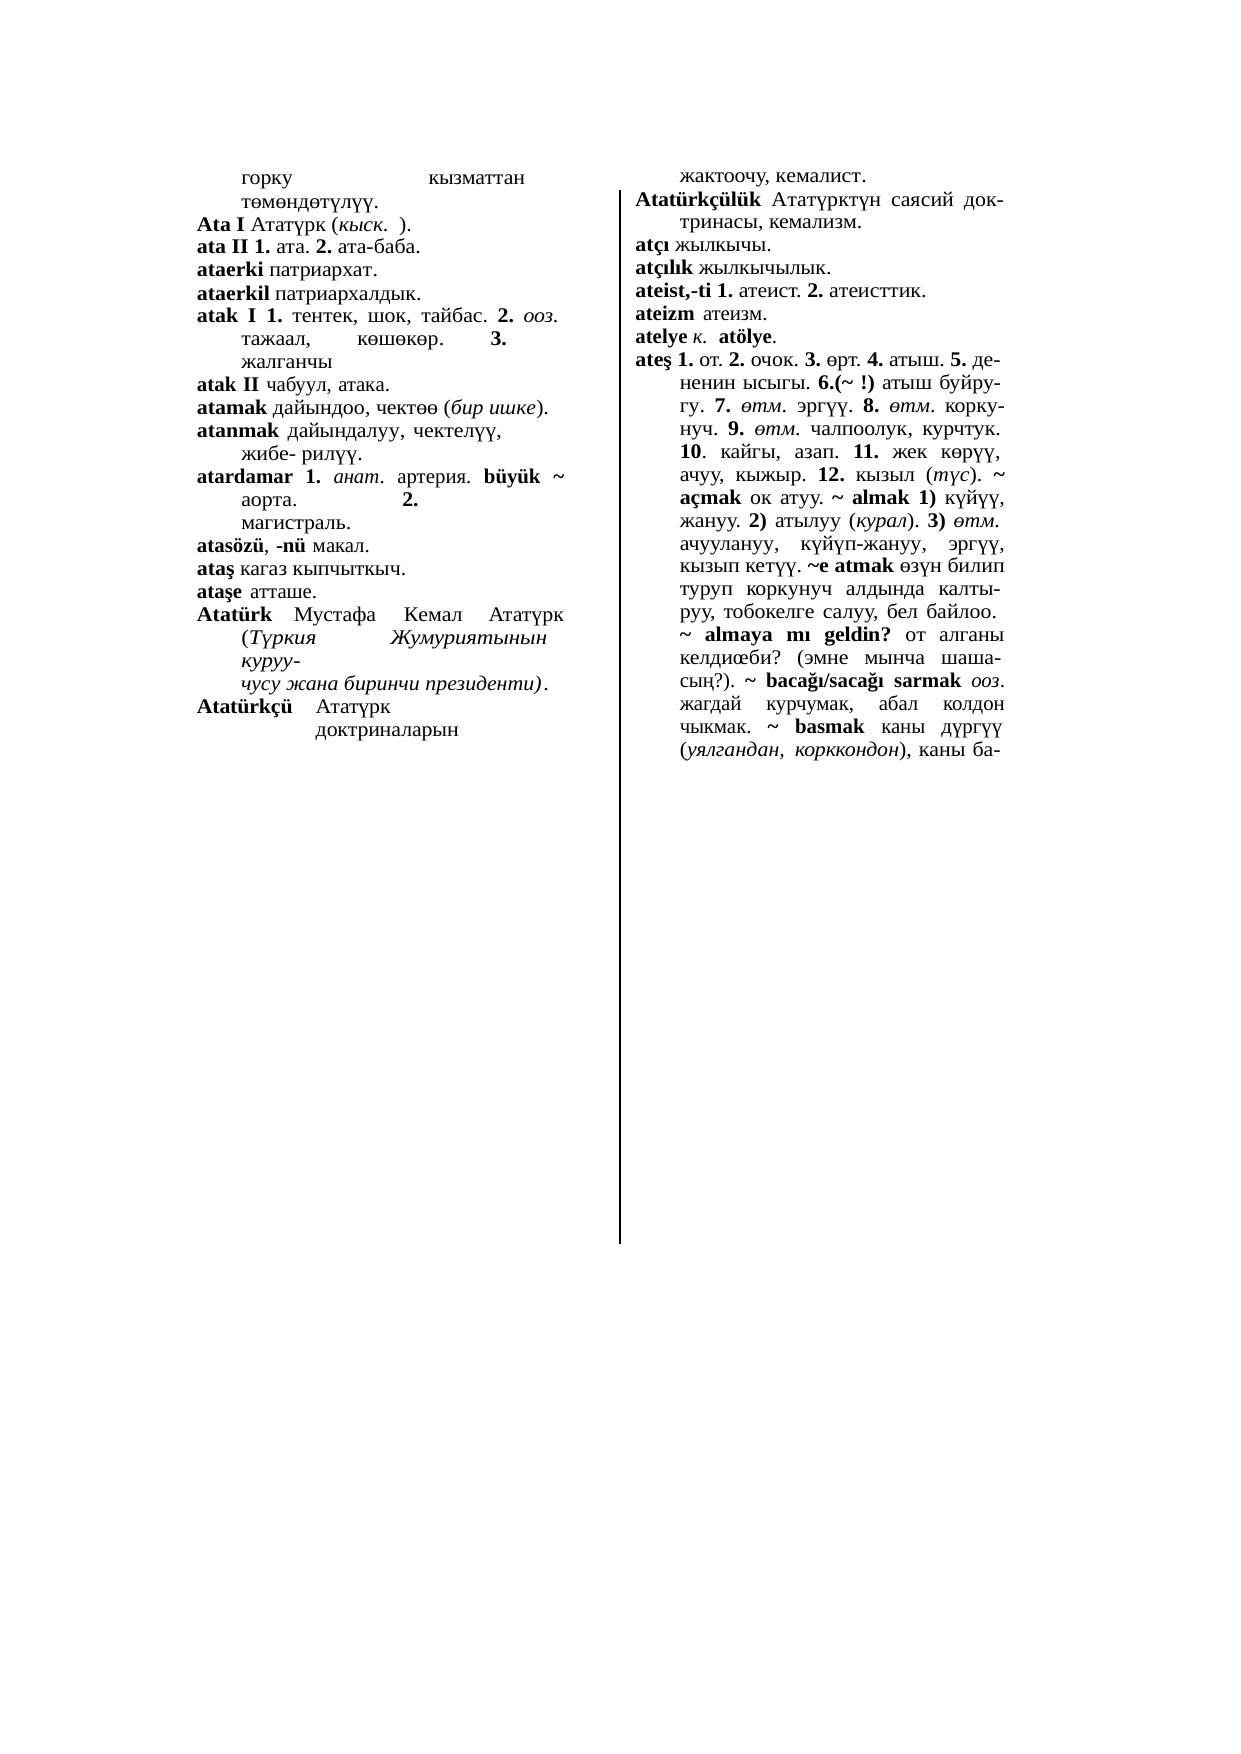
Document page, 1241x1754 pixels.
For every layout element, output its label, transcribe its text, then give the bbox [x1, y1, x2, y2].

text ataşe атташе. [197, 580, 609, 603]
text Atatürk Мустафа Кемал Ататүрк [197, 603, 609, 626]
text atak I 1. тентек, шок, тайбас. 2. ооз. [197, 304, 609, 327]
text atanmak дайындалуу, чектелүү, жибе- рилүү. [197, 419, 549, 465]
text atçı жылкычы. [635, 233, 1065, 256]
text чусу жана биринчи президенти). [197, 672, 609, 695]
text гу. 7. өтм. эргүү. 8. өтм. корку- нуч. 9. өтм. чалпоолук, курчтук. [679, 394, 1005, 440]
text ~ almaya mı geldin? от алганы келдиœби? (эмне мынча шаша- [679, 623, 1005, 669]
text ataerki патриархат. [197, 258, 609, 282]
text (уялгандан, корккондон), каны ба- [679, 738, 1005, 761]
text ata II 1. ата. 2. ата-баба. [197, 236, 609, 258]
text тажаал, көшөкөр. 3. жалганчы [241, 327, 507, 373]
text ataerkil патриархалдык. [197, 282, 609, 304]
text ateizm атеизм. [635, 302, 1065, 325]
text Ata I Ататүрк (кыск. ). [197, 213, 609, 236]
text ачуулануу, күйүп-жануу, эргүү, кызып кетүү. ~e atmak өзүн билип туруп коркунуч алдында калты- [679, 532, 1005, 600]
text аорта. 2. магистраль. [241, 488, 418, 534]
text atardamar 1. анат. артерия. büyük ~ [197, 465, 609, 488]
text ateş 1. от. 2. очок. 3. өрт. 4. атыш. 5. де- ненин ысыгы. 6.(~ !) атыш буйру- [635, 348, 1056, 394]
text руу, тобокелге салуу, бел байлоо. [679, 600, 1005, 623]
text atçılık жылкычылык. [635, 256, 1038, 279]
text atelye к. atölye. [635, 325, 1065, 348]
text горку кызматтан төмөндөтүлүү. [241, 164, 525, 213]
text ataş кагаз кыпчыткыч. [197, 557, 609, 580]
text ачуу, кыжыр. 12. кызыл (түс). ~ açmak ок атуу. ~ almak 1) күйүү, жануу. 2) атылуу (курал). 3) өтм. [679, 463, 1005, 532]
text сың?). ~ bacağı/sacağı sarmak ооз. жагдай курчумак, абал колдон чыкмак. ~ basmak каны дүргүү [679, 669, 1005, 738]
text (Түркия Жумуриятынын куруу- [241, 626, 549, 672]
text Atatürkçü Ататүрк доктриналарын [197, 695, 549, 741]
text жактоочу, кемалист. [635, 164, 1004, 187]
text 10. кайгы, азап. 11. жек көрүү, [679, 440, 1005, 463]
text atasözü, -nü макал. [197, 534, 609, 557]
text ateist,-ti 1. атеист. 2. атеисттик. [635, 279, 1065, 302]
text atak II чабуул, атака. [197, 373, 609, 396]
text Atatürkçülük Ататүрктүн саясий док- тринасы, кемализм. [635, 188, 1042, 233]
text atamak дайындоо, чектөө (бир ишке). [197, 396, 609, 419]
